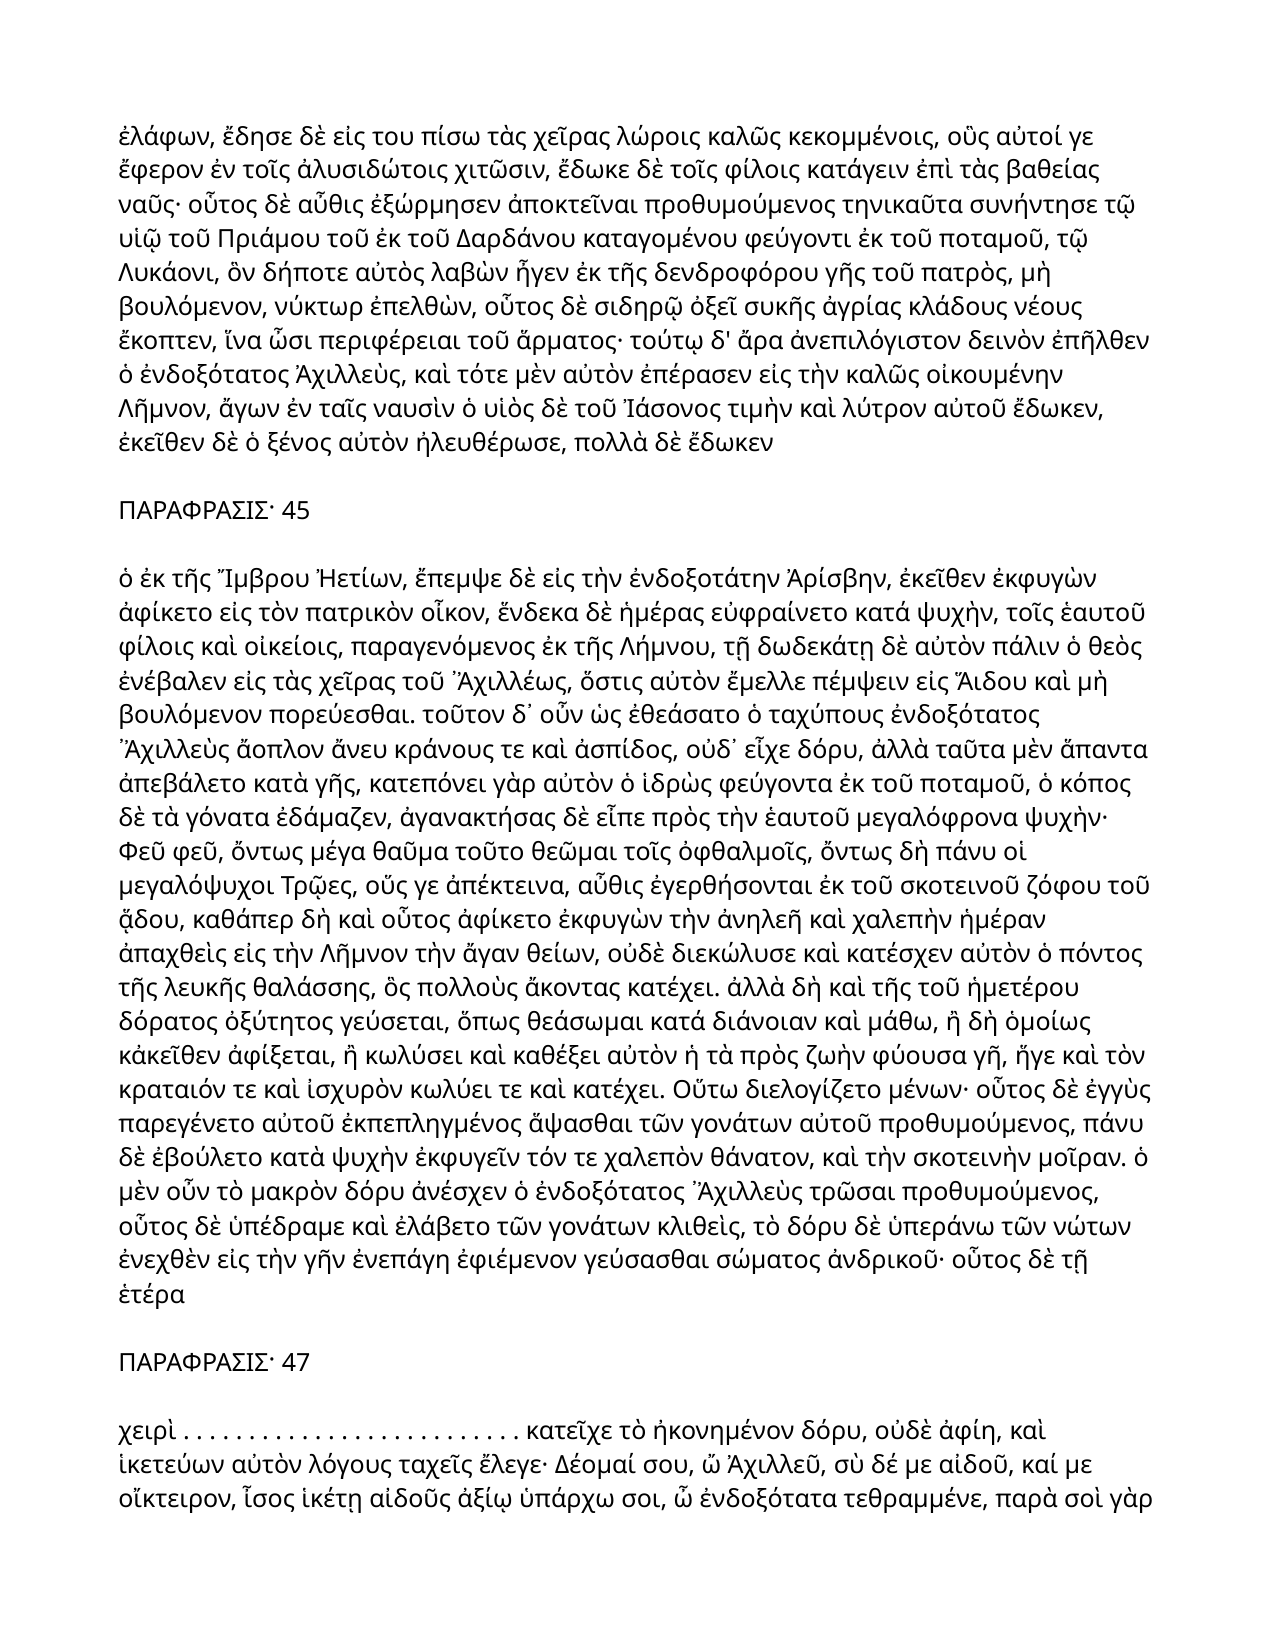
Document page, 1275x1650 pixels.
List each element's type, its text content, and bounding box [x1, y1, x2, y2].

text ΠΑΡΑΦΡΑΣΙΣ· 45 [118, 493, 1157, 527]
text ὁ ἐκ τῆς Ἴμβρου Ἠετίων, ἔπεμψε δὲ εἰς τὴν ἐνδοξοτάτην Ἀρίσβην, ἐκεῖθεν ἐκφυγὼν ἀφίκετο εἰς τὸν πατρικὸν οἶκον, ἕνδεκα δὲ ἡμέρας εὐφραίνετο κατά ψυχὴν, τοῖς ἑαυτοῦ φίλοις καὶ οἰκείοις, παραγενόμενος ἐκ τῆς Λήμνου, τῇ δωδεκάτῃ δὲ αὐτὸν πάλιν ὁ θεὸς ἐνέβαλεν εἰς τὰς χεῖρας τοῦ ᾿Ἀχιλλέως, ὅστις αὐτὸν ἔμελλε πέμψειν εἰς Ἅιδου καὶ μὴ βουλόμενον πορεύεσθαι. τοῦτον δ᾽ οὖν ὡς ἐθεάσατο ὁ ταχύπους ἐνδοξότατος ᾿Ἀχιλλεὺς ἄοπλον ἄνευ κράνους τε καὶ ἀσπίδος, οὐδ᾽ εἶχε δόρυ, ἀλλὰ ταῦτα μὲν ἅπαντα ἀπεβάλετο κατὰ γῆς, κατεπόνει γὰρ αὐτὸν ὁ ἱδρὼς φεύγοντα ἐκ τοῦ ποταμοῦ, ὁ κόπος δὲ τὰ γόνατα ἐδάμαζεν, ἀγανακτήσας δὲ εἶπε πρὸς τὴν ἑαυτοῦ μεγαλόφρονα ψυχὴν· Φεῦ φεῦ, ὄντως μέγα θαῦμα τοῦτο θεῶμαι τοῖς ὀφθαλμοῖς, ὄντως δὴ πάνυ οἱ μεγαλόψυχοι Τρῷες, οὕς γε ἀπέκτεινα, αὖθις ἐγερθήσονται ἐκ τοῦ σκοτεινοῦ ζόφου τοῦ ᾅδου, καθάπερ δὴ καὶ οὗτος ἀφίκετο ἐκφυγὼν τὴν ἀνηλεῆ καὶ χαλεπὴν ἡμέραν ἀπαχθεὶς εἰς τὴν Λῆμνον τὴν ἄγαν θείων, οὐδὲ διεκώλυσε καὶ κατέσχεν αὐτὸν ὁ πόντος τῆς λευκῆς θαλάσσης, ὃς πολλοὺς ἄκοντας κατέχει. ἀλλὰ δὴ καὶ τῆς τοῦ ἡμετέρου δόρατος ὀξύτητος γεύσεται, ὅπως θεάσωμαι κατά διάνοιαν καὶ μάθω, ἢ δὴ ὁμοίως κἀκεῖθεν ἀφίξεται, ἢ κωλύσει καὶ καθέξει αὐτὸν ἡ τὰ πρὸς ζωὴν φύουσα γῆ, ἥγε καὶ τὸν κραταιόν τε καὶ ἰσχυρὸν κωλύει τε καὶ κατέχει. Οὕτω διελογίζετο μένων· οὗτος δὲ ἐγγὺς παρεγένετο αὐτοῦ ἐκπεπληγμένος ἅψασθαι τῶν γονάτων αὐτοῦ προθυμούμενος, πάνυ δὲ ἐβούλετο κατὰ ψυχὴν ἐκφυγεῖν τόν τε χαλεπὸν θάνατον, καὶ τὴν σκοτεινὴν μοῖραν. ὁ μὲν οὖν τὸ μακρὸν δόρυ ἀνέσχεν ὁ ἐνδοξότατος ᾿Ἀχιλλεὺς τρῶσαι προθυμούμενος, οὗτος δὲ ὑπέδραμε καὶ ἐλάβετο τῶν γονάτων κλιθεὶς, τὸ δόρυ δὲ ὑπεράνω τῶν νώτων ἐνεχθὲν εἰς τὴν γῆν ἐνεπάγη ἐφιέμενον γεύσασθαι σώματος ἀνδρικοῦ· οὗτος δὲ τῇ ἑτέρα [118, 561, 1157, 1310]
text ἐλάφων, ἔδησε δὲ εἰς του πίσω τὰς χεῖρας λώροις καλῶς κεκομμένοις, οὓς αὐτοί γε ἔφερον ἐν τοῖς ἀλυσιδώτοις χιτῶσιν, ἔδωκε δὲ τοῖς φίλοις κατάγειν ἐπὶ τὰς βαθείας ναῦς· οὗτος δὲ αὖθις ἐξώρμησεν ἀποκτεῖναι προθυμούμενος τηνικαῦτα συνήντησε τῷ υἱῷ τοῦ Πριάμου τοῦ ἐκ τοῦ Δαρδάνου καταγομένου φεύγοντι ἐκ τοῦ ποταμοῦ, τῷ Λυκάονι, ὃν δήποτε αὐτὸς λαβὼν ἦγεν ἐκ τῆς δενδροφόρου γῆς τοῦ πατρὸς, μὴ βουλόμενον, νύκτωρ ἐπελθὼν, οὗτος δὲ σιδηρῷ ὀξεῖ συκῆς ἀγρίας κλάδους νέους ἔκοπτεν, ἵνα ὦσι περιφέρειαι τοῦ ἅρματος· τούτῳ δ' ἄρα ἀνεπιλόγιστον δεινὸν ἐπῆλθεν ὁ ἐνδοξότατος Ἀχιλλεὺς, καὶ τότε μὲν αὐτὸν ἐπέρασεν εἰς τὴν καλῶς οἰκουμένην Λῆμνον, ἄγων ἐν ταῖς ναυσὶν ὁ υἱὸς δὲ τοῦ Ἰάσονος τιμὴν καὶ λύτρον αὐτοῦ ἔδωκεν, ἐκεῖθεν δὲ ὁ ξένος αὐτὸν ἠλευθέρωσε, πολλὰ δὲ ἔδωκεν [118, 118, 1157, 459]
text ΠΑΡΑΦΡΑΣΙΣ· 47 [118, 1344, 1157, 1378]
text χειρὶ . . . . . . . . . . . . . . . . . . . . . . . . . . κατεῖχε τὸ ἠκονημένον δόρυ, οὐδὲ ἀφίη, καὶ ἱκετεύων αὐτὸν λόγους ταχεῖς ἔλεγε· Δέομαί σου, ὤ Ἀχιλλεῦ, σὺ δέ με αἰδοῦ, καί με οἴκτειρον, ἶσος ἱκέτῃ αἰδοῦς ἀξίῳ ὑπάρχω σοι, ὦ ἐνδοξότατα τεθραμμένε, παρὰ σοὶ γὰρ [118, 1412, 1157, 1515]
